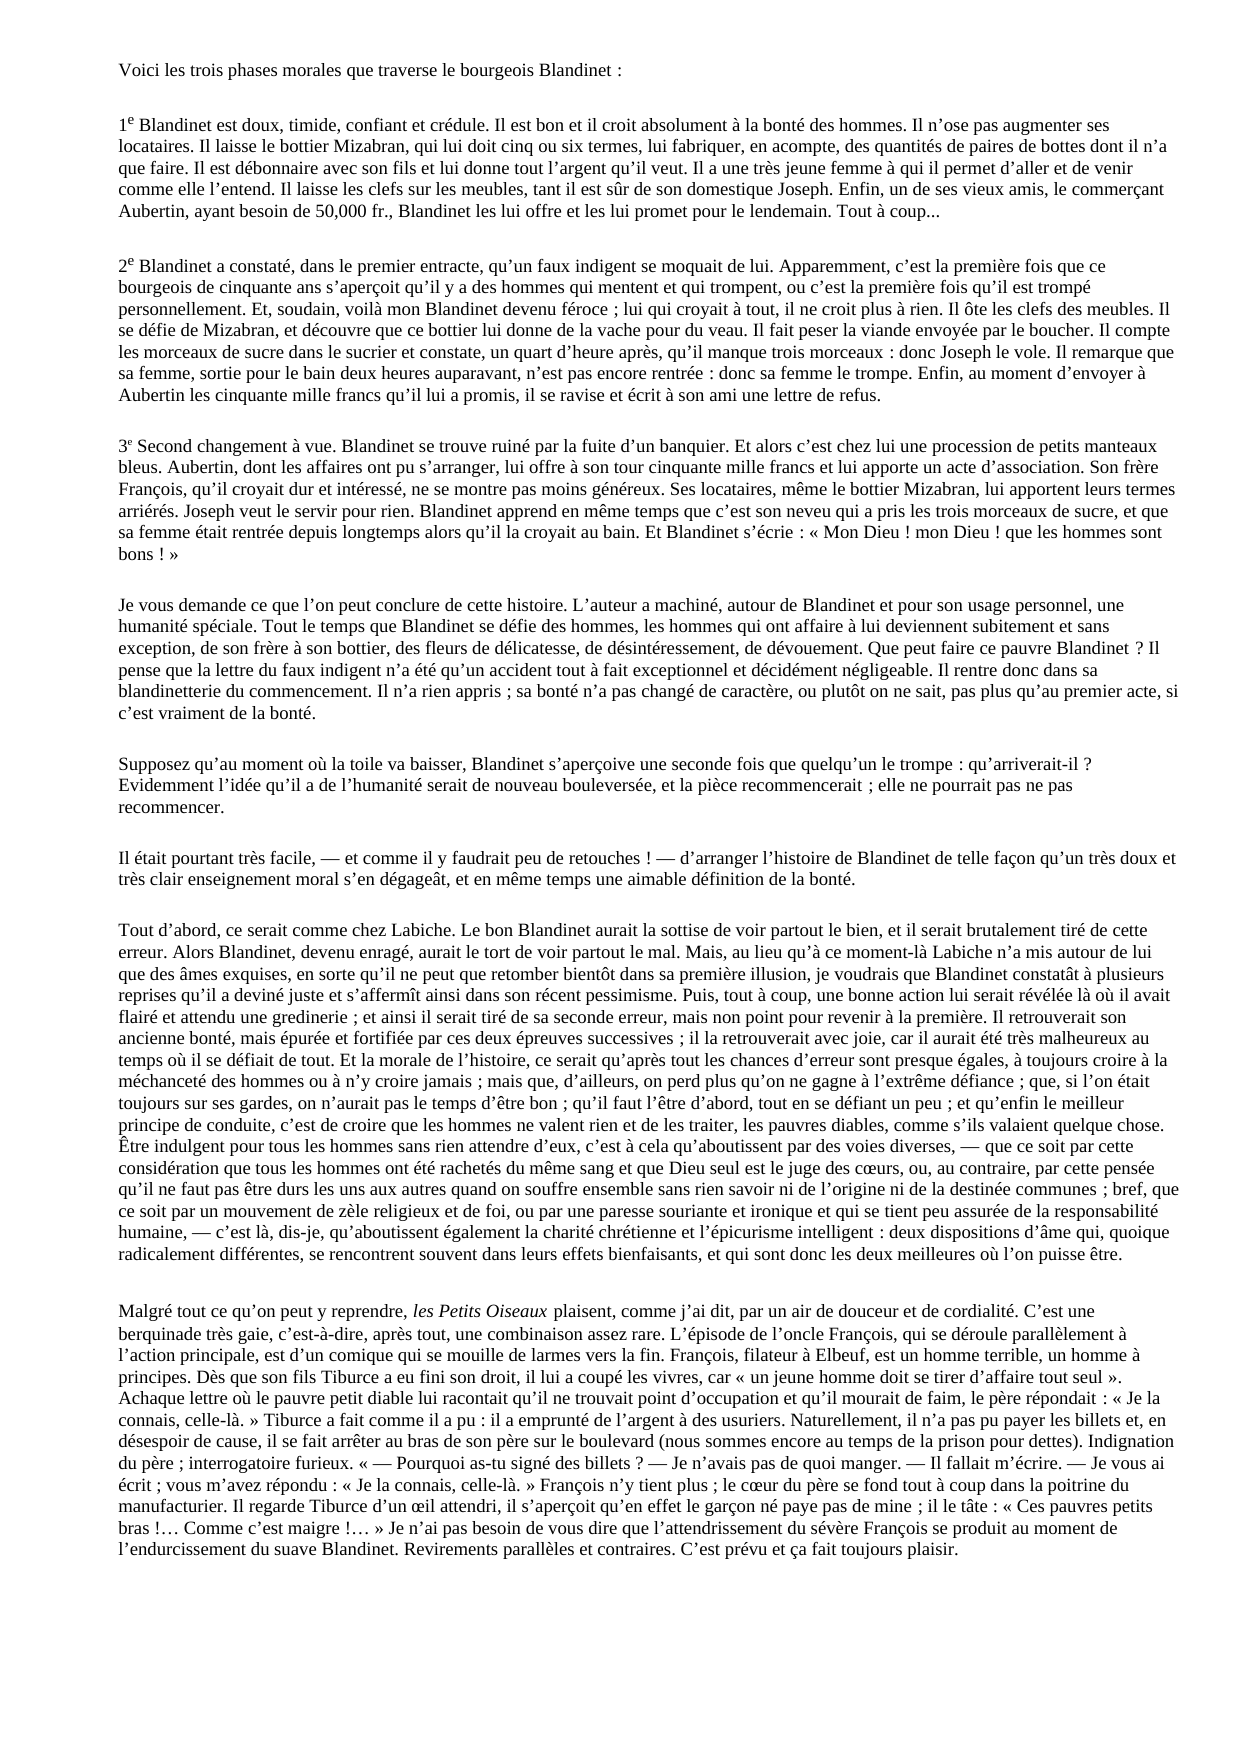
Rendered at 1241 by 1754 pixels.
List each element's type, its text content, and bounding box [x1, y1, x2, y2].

text 1e Blandinet est doux, timide, confiant et crédule. Il est bon et il croit absolument à la bonté des hommes. Il n’ose pas augmenter ses locataires. Il laisse le bottier Mizabran, qui lui doit cinq ou six termes, lui fabriquer, en acompte, des quantités de paires de bottes dont il n’a que faire. Il est débonnaire avec son fils et lui donne tout l’argent qu’il veut. Il a une très jeune femme à qui il permet d’aller et de venir comme elle l’entend. Il laisse les clefs sur les meubles, tant il est sûr de son domestique Joseph. Enfin, un de ses vieux amis, le commerçant Aubertin, ayant besoin de 50,000 fr., Blandinet les lui offre et les lui promet pour le lendemain. Tout à coup... [118, 110, 1181, 221]
text Supposez qu’au moment où la toile va baisser, Blandinet s’aperçoive une seconde fois que quelqu’un le trompe : qu’arriverait-il ? Evidemment l’idée qu’il a de l’humanité serait de nouveau bouleversée, et la pièce recommencerait ; elle ne pourrait pas ne pas recommencer. [118, 753, 1181, 817]
text Malgré tout ce qu’on peut y reprendre, les Petits Oiseaux plaisent, comme j’ai dit, par un air de douceur et de cordialité. C’est une berquinade très gaie, c’est-à-dire, après tout, une combinaison assez rare. L’épisode de l’oncle François, qui se déroule parallèlement à l’action principale, est d’un comique qui se mouille de larmes vers la fin. François, filateur à Elbeuf, est un homme terrible, un homme à principes. Dès que son fils Tiburce a eu fini son droit, il lui a coupé les vivres, car « un jeune homme doit se tirer d’affaire tout seul ». Achaque lettre où le pauvre petit diable lui racontait qu’il ne trouvait point d’occupation et qu’il mourait de faim, le père répondait : « Je la connais, celle-là. » Tiburce a fait comme il a pu : il a emprunté de l’argent à des usuriers. Naturellement, il n’a pas pu payer les billets et, en désespoir de cause, il se fait arrêter au bras de son père sur le boulevard (nous sommes encore au temps de la prison pour dettes). Indignation du père ; interrogatoire furieux. « — Pourquoi as-tu signé des billets ? — Je n’avais pas de quoi manger. — Il fallait m’écrire. — Je vous ai écrit ; vous m’avez répondu : « Je la connais, celle-là. » François n’y tient plus ; le cœur du père se fond tout à coup dans la poitrine du manufacturier. Il regarde Tiburce d’un œil attendri, il s’aperçoit qu’en effet le garçon né paye pas de mine ; il le tâte : « Ces pauvres petits bras !… Comme c’est maigre !… » Je n’ai pas besoin de vous dire que l’attendrissement du sévère François se produit au moment de l’endurcissement du suave Blandinet. Revirements parallèles et contraires. C’est prévu et ça fait toujours plaisir. [118, 1294, 1181, 1560]
text 3e Second changement à vue. Blandinet se trouve ruiné par la fuite d’un banquier. Et alors c’est chez lui une procession de petits manteaux bleus. Aubertin, dont les affaires ont pu s’arranger, lui offre à son tour cinquante mille francs et lui apporte un acte d’association. Son frère François, qu’il croyait dur et intéressé, ne se montre pas moins généreux. Ses locataires, même le bottier Mizabran, lui apportent leurs termes arriérés. Joseph veut le servir pour rien. Blandinet apprend en même temps que c’est son neveu qui a pris les trois morceaux de sucre, et que sa femme était rentrée depuis longtemps alors qu’il la croyait au bain. Et Blandinet s’écrie : « Mon Dieu ! mon Dieu ! que les hommes sont bons ! » [118, 435, 1181, 564]
text Voici les trois phases morales que traverse le bourgeois Blandinet : [118, 59, 1181, 81]
text 2e Blandinet a constaté, dans le premier entracte, qu’un faux indigent se moquait de lui. Apparemment, c’est la première fois que ce bourgeois de cinquante ans s’aperçoit qu’il y a des hommes qui mentent et qui trompent, ou c’est la première fois qu’il est trompé personnellement. Et, soudain, voilà mon Blandinet devenu féroce ; lui qui croyait à tout, il ne croit plus à rien. Il ôte les clefs des meubles. Il se défie de Mizabran, et découvre que ce bottier lui donne de la vache pour du veau. Il fait peser la viande envoyée par le boucher. Il compte les morceaux de sucre dans le sucrier et constate, un quart d’heure après, qu’il manque trois morceaux : donc Joseph le vole. Il remarque que sa femme, sortie pour le bain deux heures auparavant, n’est pas encore rentrée : donc sa femme le trompe. Enfin, au moment d’envoyer à Aubertin les cinquante mille francs qu’il lui a promis, il se ravise et écrit à son ami une lettre de refus. [118, 251, 1181, 405]
text Je vous demande ce que l’on peut conclure de cette histoire. L’auteur a machiné, autour de Blandinet et pour son usage personnel, une humanité spéciale. Tout le temps que Blandinet se défie des hommes, les hommes qui ont affaire à lui deviennent subitement et sans exception, de son frère à son bottier, des fleurs de délicatesse, de désintéressement, de dévouement. Que peut faire ce pauvre Blandinet ? Il pense que la lettre du faux indigent n’a été qu’un accident tout à fait exceptionnel et décidément négligeable. Il rentre donc dans sa blandinetterie du commencement. Il n’a rien appris ; sa bonté n’a pas changé de caractère, ou plutôt on ne sait, pas plus qu’au premier acte, si c’est vraiment de la bonté. [118, 594, 1181, 723]
text Tout d’abord, ce serait comme chez Labiche. Le bon Blandinet aurait la sottise de voir partout le bien, et il serait brutalement tiré de cette erreur. Alors Blandinet, devenu enragé, aurait le tort de voir partout le mal. Mais, au lieu qu’à ce moment-là Labiche n’a mis autour de lui que des âmes exquises, en sorte qu’il ne peut que retomber bientôt dans sa première illusion, je voudrais que Blandinet constatât à plusieurs reprises qu’il a deviné juste et s’affermît ainsi dans son récent pessimisme. Puis, tout à coup, une bonne action lui serait révélée là où il avait flairé et attendu une gredinerie ; et ainsi il serait tiré de sa seconde erreur, mais non point pour revenir à la première. Il retrouverait son ancienne bonté, mais épurée et fortifiée par ces deux épreuves successives ; il la retrouverait avec joie, car il aurait été très malheureux au temps où il se défiait de tout. Et la morale de l’histoire, ce serait qu’après tout les chances d’erreur sont presque égales, à toujours croire à la méchanceté des hommes ou à n’y croire jamais ; mais que, d’ailleurs, on perd plus qu’on ne gagne à l’extrême défiance ; que, si l’on était toujours sur ses gardes, on n’aurait pas le temps d’être bon ; qu’il faut l’être d’abord, tout en se défiant un peu ; et qu’enfin le meilleur principe de conduite, c’est de croire que les hommes ne valent rien et de les traiter, les pauvres diables, comme s’ils valaient quelque chose. Être indulgent pour tous les hommes sans rien attendre d’eux, c’est à cela qu’aboutissent par des voies diverses, — que ce soit par cette considération que tous les hommes ont été rachetés du même sang et que Dieu seul est le juge des cœurs, ou, au contraire, par cette pensée qu’il ne faut pas être durs les uns aux autres quand on souffre ensemble sans rien savoir ni de l’origine ni de la destinée communes ; bref, que ce soit par un mouvement de zèle religieux et de foi, ou par une paresse souriante et ironique et qui se tient peu assurée de la responsabilité humaine, — c’est là, dis-je, qu’aboutissent également la charité chrétienne et l’épicurisme intelligent : deux dispositions d’âme qui, quoique radicalement différentes, se rencontrent souvent dans leurs effets bienfaisants, et qui sont donc les deux meilleures où l’on puisse être. [118, 919, 1181, 1264]
text Il était pourtant très facile, — et comme il y faudrait peu de retouches ! — d’arranger l’histoire de Blandinet de telle façon qu’un très doux et très clair enseignement moral s’en dégageât, et en même temps une aimable définition de la bonté. [118, 847, 1181, 890]
